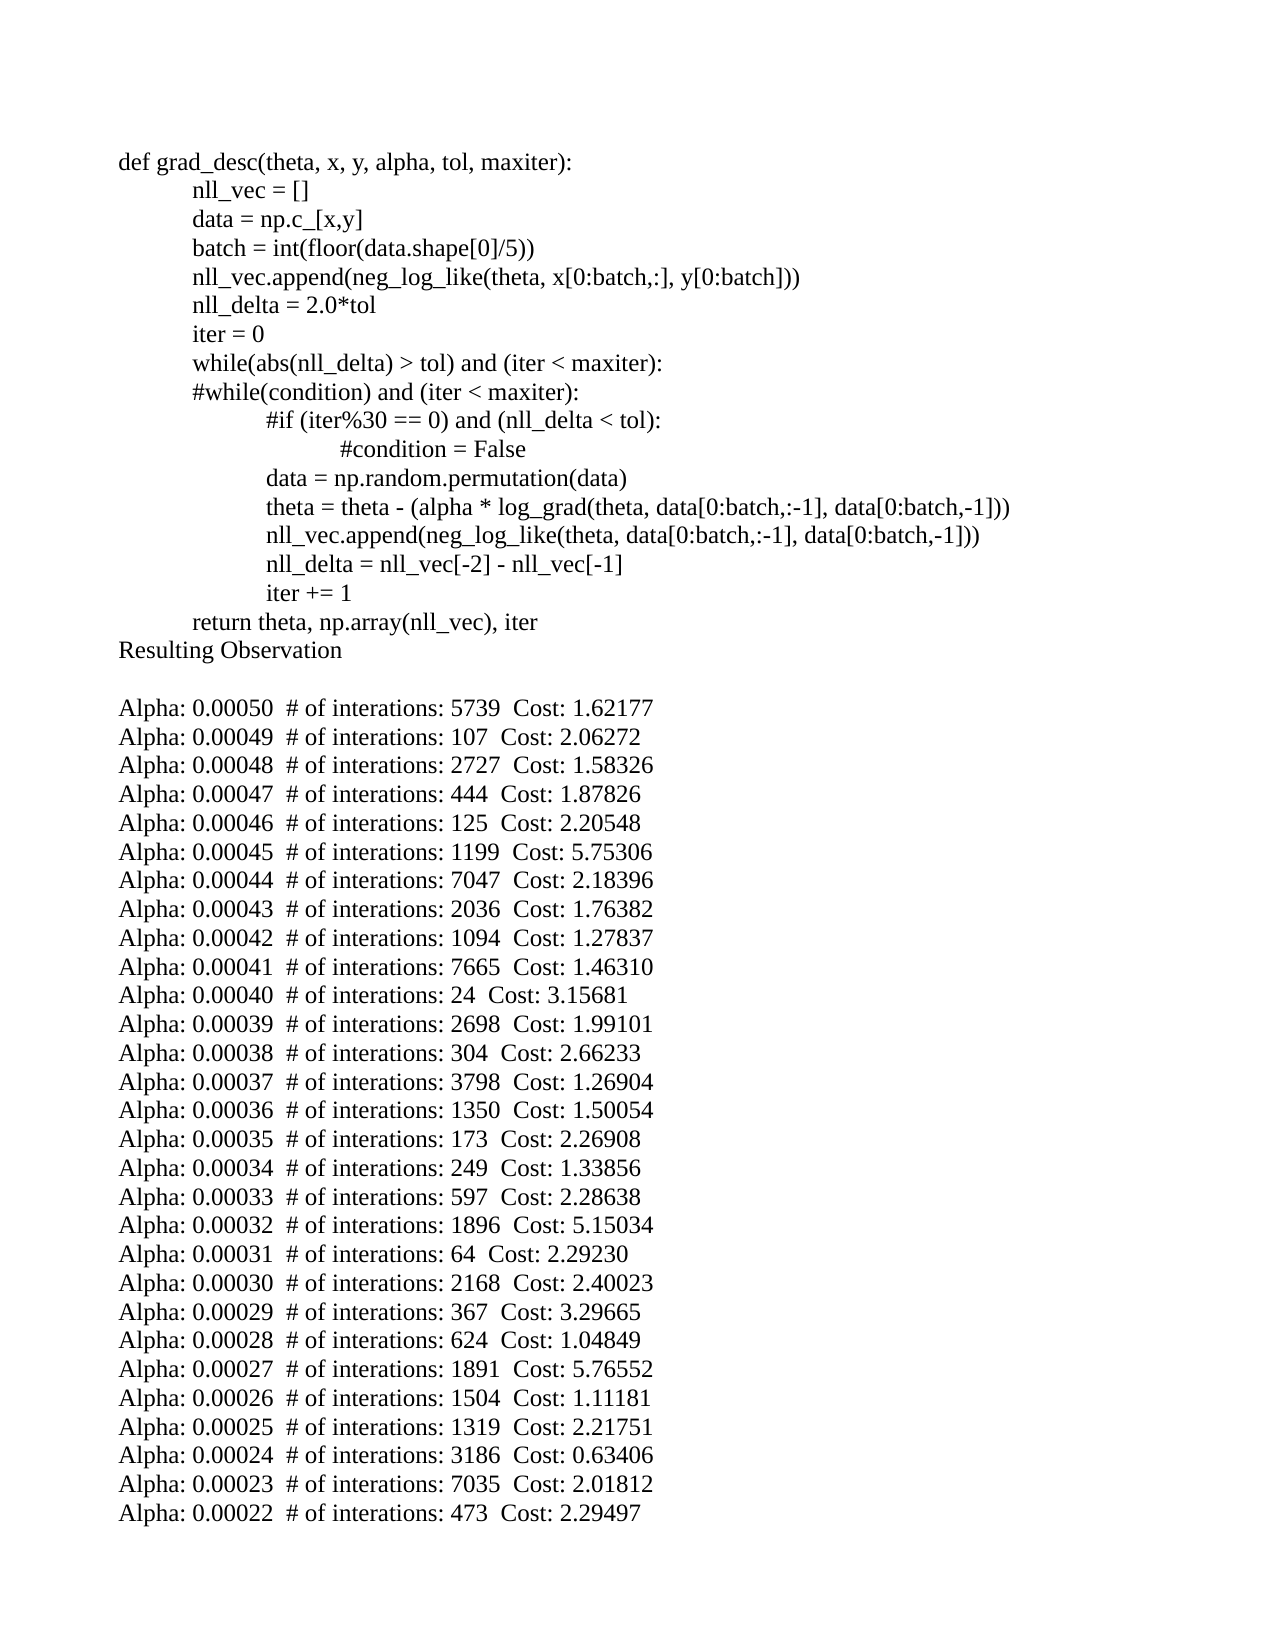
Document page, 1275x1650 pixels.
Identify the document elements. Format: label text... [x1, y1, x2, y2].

text Alpha: 0.00034 # of interations: 249 Cost: 1.33856 [118, 1153, 1157, 1182]
text Alpha: 0.00030 # of interations: 2168 Cost: 2.40023 [118, 1268, 1157, 1297]
text Alpha: 0.00039 # of interations: 2698 Cost: 1.99101 [118, 1009, 1157, 1038]
text #condition = False [118, 434, 1157, 463]
text Alpha: 0.00047 # of interations: 444 Cost: 1.87826 [118, 779, 1157, 808]
text Alpha: 0.00043 # of interations: 2036 Cost: 1.76382 [118, 894, 1157, 923]
text Alpha: 0.00029 # of interations: 367 Cost: 3.29665 [118, 1297, 1157, 1326]
text iter = 0 [118, 319, 1157, 348]
text Alpha: 0.00032 # of interations: 1896 Cost: 5.15034 [118, 1211, 1157, 1239]
text Alpha: 0.00044 # of interations: 7047 Cost: 2.18396 [118, 866, 1157, 894]
text nll_delta = 2.0*tol [118, 291, 1157, 319]
text #if (iter%30 == 0) and (nll_delta < tol): [118, 406, 1157, 434]
text Alpha: 0.00046 # of interations: 125 Cost: 2.20548 [118, 808, 1157, 837]
text Alpha: 0.00040 # of interations: 24 Cost: 3.15681 [118, 981, 1157, 1009]
text Alpha: 0.00048 # of interations: 2727 Cost: 1.58326 [118, 751, 1157, 779]
text #while(condition) and (iter < maxiter): [118, 377, 1157, 406]
text data = np.c_[x,y] [118, 204, 1157, 233]
text nll_vec.append(neg_log_like(theta, x[0:batch,:], y[0:batch])) [118, 262, 1157, 291]
text nll_delta = nll_vec[-2] - nll_vec[-1] [118, 549, 1157, 578]
text Alpha: 0.00027 # of interations: 1891 Cost: 5.76552 [118, 1354, 1157, 1383]
text nll_vec.append(neg_log_like(theta, data[0:batch,:-1], data[0:batch,-1])) [118, 521, 1157, 549]
text Alpha: 0.00033 # of interations: 597 Cost: 2.28638 [118, 1182, 1157, 1211]
text def grad_desc(theta, x, y, alpha, tol, maxiter): [118, 147, 1157, 176]
text Alpha: 0.00035 # of interations: 173 Cost: 2.26908 [118, 1124, 1157, 1153]
text Alpha: 0.00024 # of interations: 3186 Cost: 0.63406 [118, 1441, 1157, 1469]
text Alpha: 0.00026 # of interations: 1504 Cost: 1.11181 [118, 1383, 1157, 1412]
text Alpha: 0.00022 # of interations: 473 Cost: 2.29497 [118, 1498, 1157, 1527]
text theta = theta - (alpha * log_grad(theta, data[0:batch,:-1], data[0:batch,-1])) [118, 492, 1157, 521]
text Alpha: 0.00031 # of interations: 64 Cost: 2.29230 [118, 1239, 1157, 1268]
text Alpha: 0.00045 # of interations: 1199 Cost: 5.75306 [118, 837, 1157, 866]
text Alpha: 0.00038 # of interations: 304 Cost: 2.66233 [118, 1038, 1157, 1067]
text Alpha: 0.00050 # of interations: 5739 Cost: 1.62177 [118, 693, 1157, 722]
text Alpha: 0.00025 # of interations: 1319 Cost: 2.21751 [118, 1412, 1157, 1441]
text Alpha: 0.00023 # of interations: 7035 Cost: 2.01812 [118, 1469, 1157, 1498]
text Alpha: 0.00028 # of interations: 624 Cost: 1.04849 [118, 1326, 1157, 1354]
text while(abs(nll_delta) > tol) and (iter < maxiter): [118, 348, 1157, 377]
text data = np.random.permutation(data) [118, 463, 1157, 492]
text iter += 1 [118, 578, 1157, 607]
text Alpha: 0.00042 # of interations: 1094 Cost: 1.27837 [118, 923, 1157, 952]
text nll_vec = [] [118, 176, 1157, 204]
text Alpha: 0.00041 # of interations: 7665 Cost: 1.46310 [118, 952, 1157, 981]
text batch = int(floor(data.shape[0]/5)) [118, 233, 1157, 262]
text Alpha: 0.00037 # of interations: 3798 Cost: 1.26904 [118, 1067, 1157, 1096]
text Alpha: 0.00049 # of interations: 107 Cost: 2.06272 [118, 722, 1157, 751]
text return theta, np.array(nll_vec), iter [118, 607, 1157, 636]
text Resulting Observation [118, 636, 1157, 664]
text Alpha: 0.00036 # of interations: 1350 Cost: 1.50054 [118, 1096, 1157, 1124]
